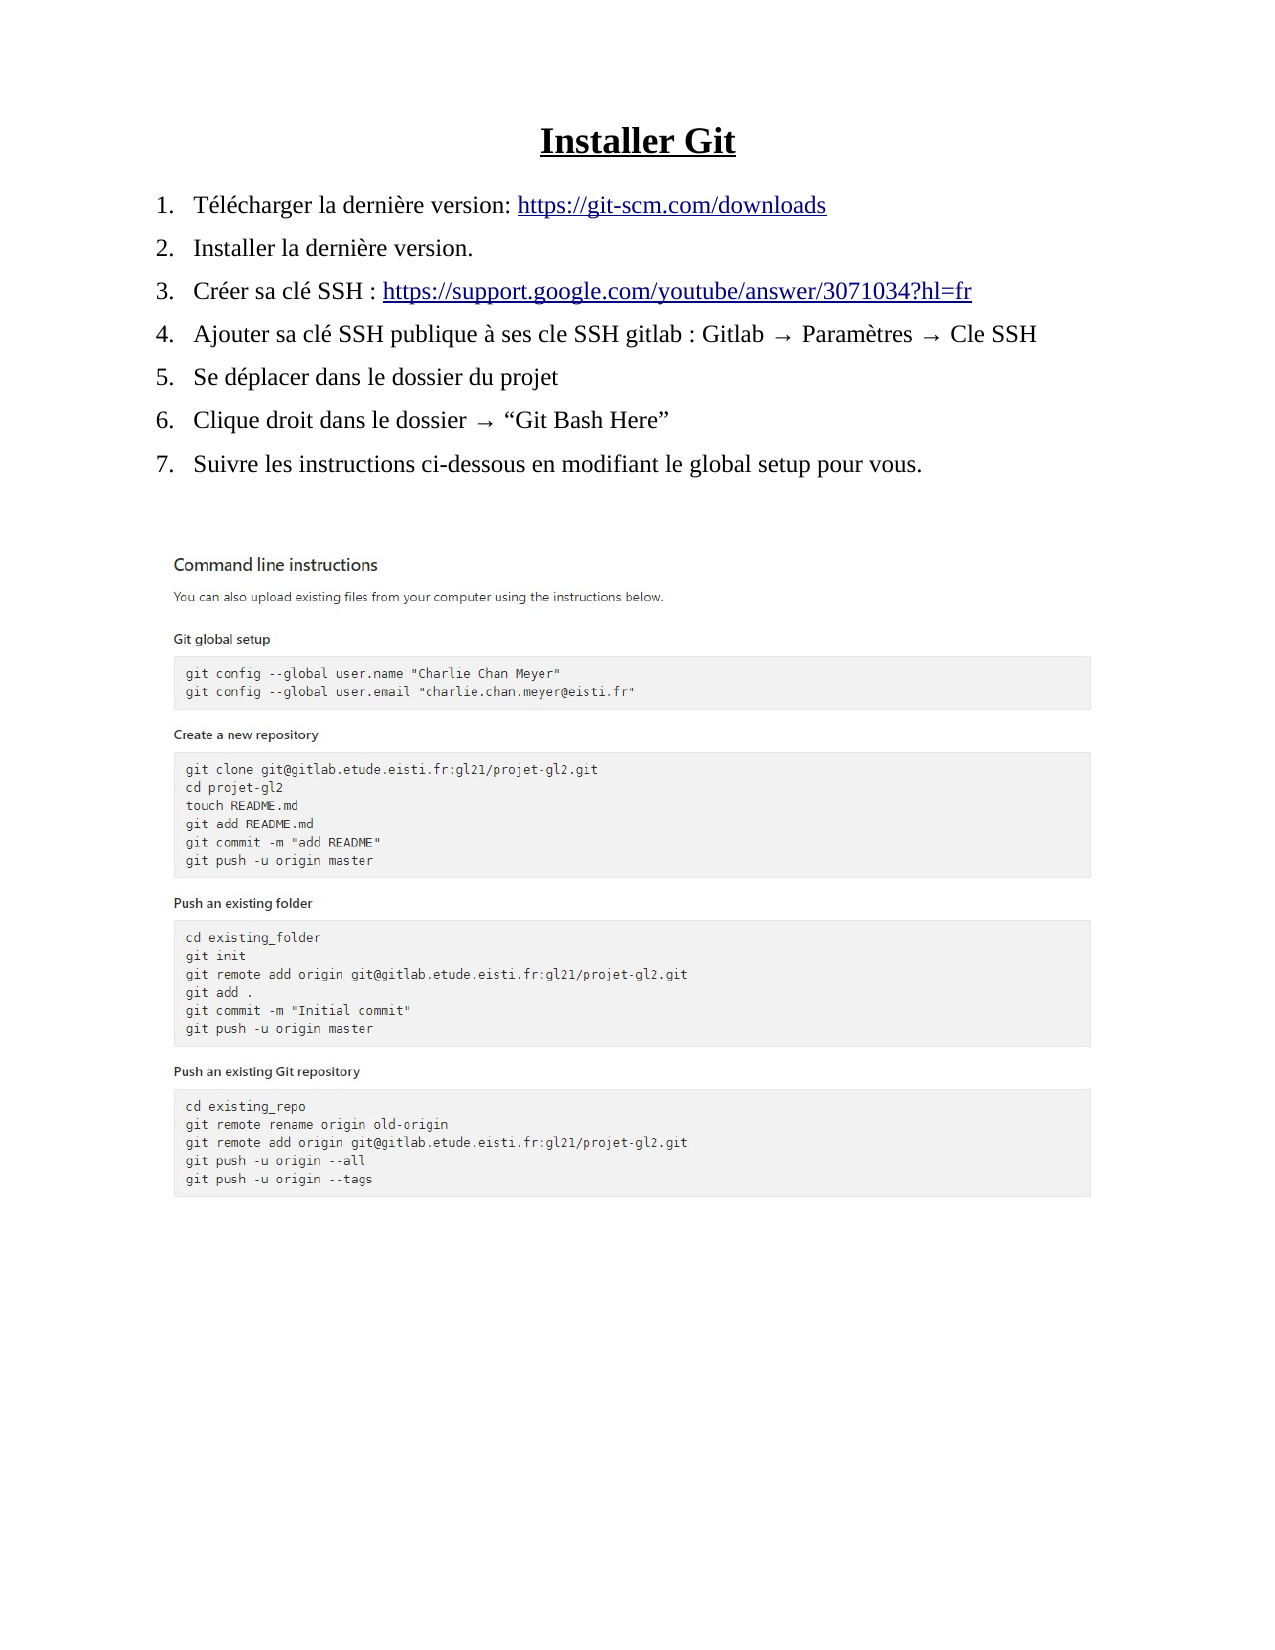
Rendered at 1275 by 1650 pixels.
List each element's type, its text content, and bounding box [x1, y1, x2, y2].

text Installer Git [118, 118, 1157, 161]
picture [141, 556, 1143, 1226]
list Installer la dernière version. [156, 233, 1157, 262]
list Ajouter sa clé SSH publique à ses cle SSH gitlab : Gitlab → Paramètres → Cle SSH [156, 319, 1157, 348]
list Clique droit dans le dossier → “Git Bash Here” [156, 406, 1157, 434]
list Télécharger la dernière version: https://git-scm.com/downloads [156, 190, 1157, 219]
list Suivre les instructions ci-dessous en modifiant le global setup pour vous. [156, 449, 1157, 477]
list Se déplacer dans le dossier du projet [156, 362, 1157, 391]
list Créer sa clé SSH : https://support.google.com/youtube/answer/3071034?hl=fr [156, 276, 1157, 305]
